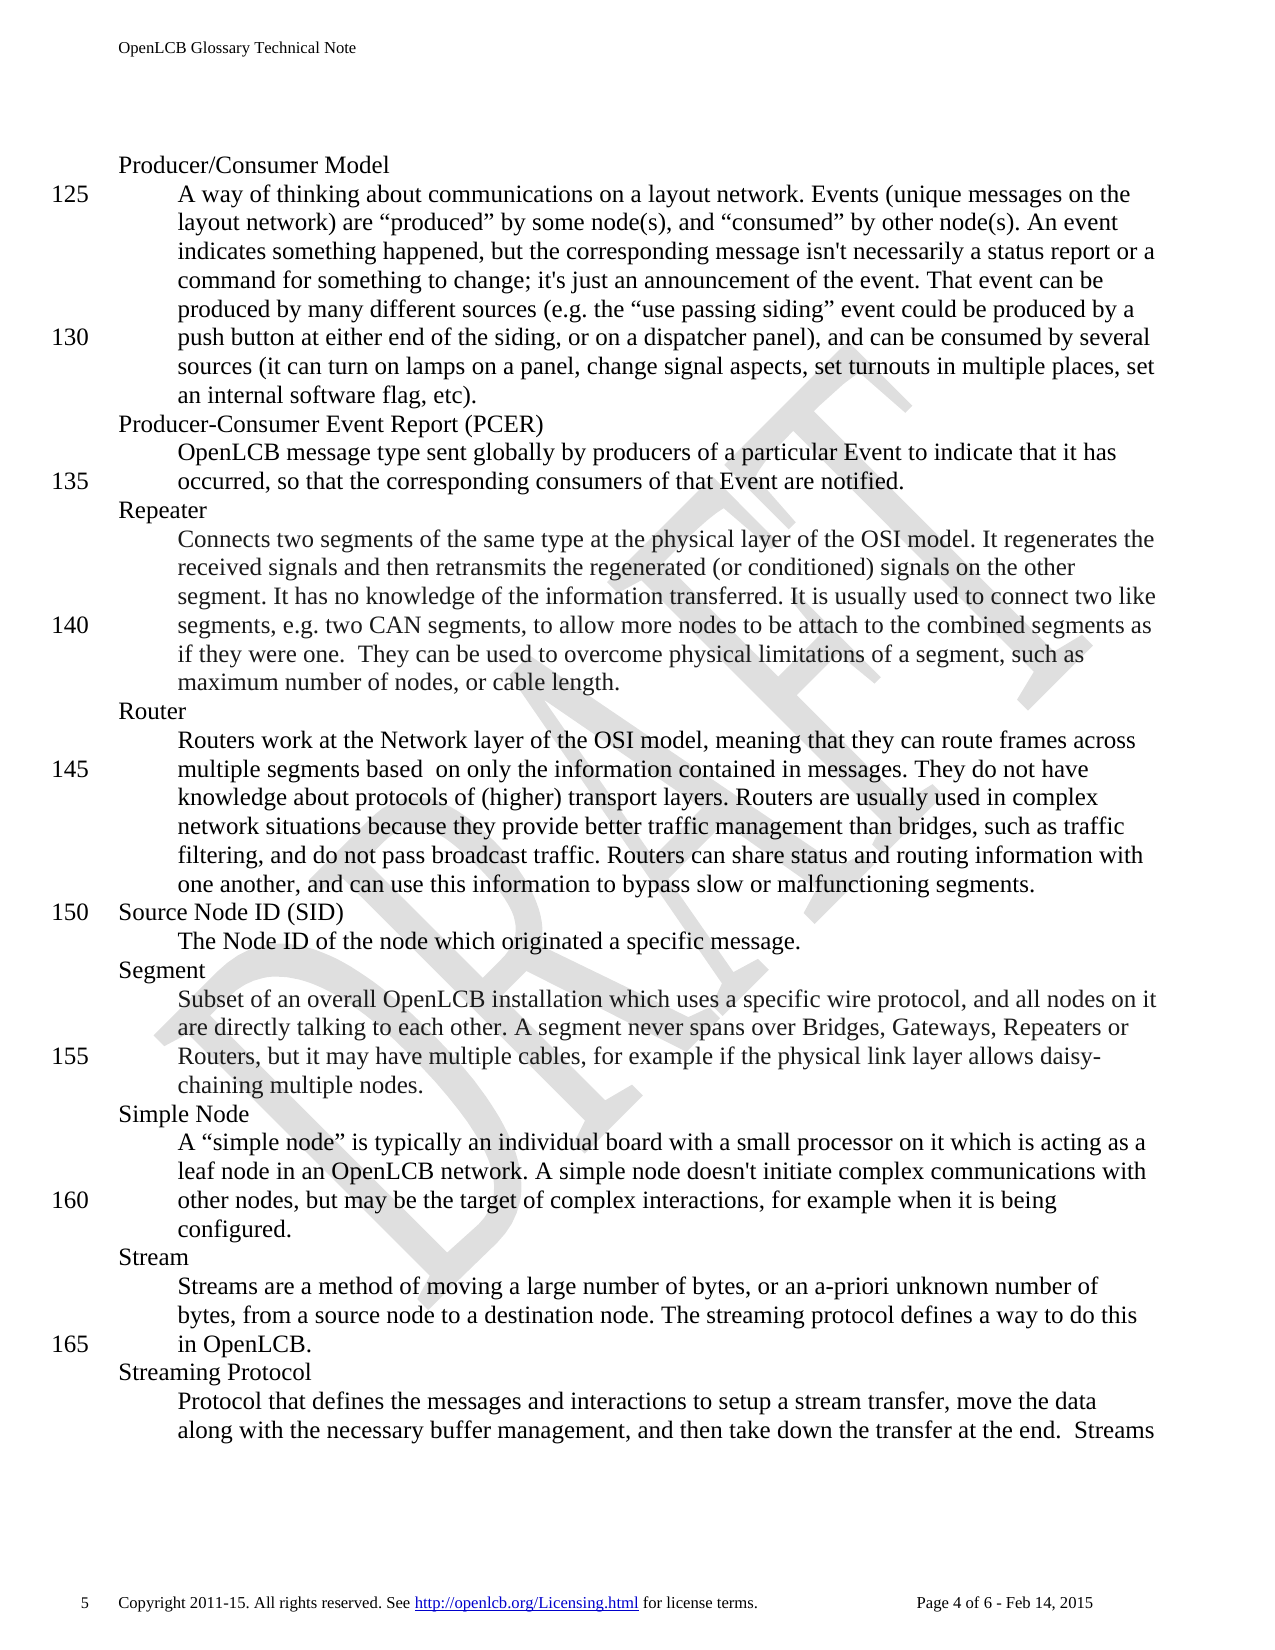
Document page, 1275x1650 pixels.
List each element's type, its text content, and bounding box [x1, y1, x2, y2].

subtitle Segment [118, 955, 237, 984]
subtitle [489, 1099, 584, 1127]
subtitle [438, 1242, 457, 1251]
subtitle [295, 1099, 470, 1127]
subtitle [563, 955, 721, 984]
subtitle [470, 1242, 1157, 1271]
list Routers work at the Network layer of the OSI model, meaning that they can route frames across multiple segments based on only the information contained in messages. They do not have knowledge about protocols of (higher) transport layers. Routers are usually used in complex network situations because they provide better traffic management than bridges, such as traffic filtering, and do not pass broadcast traffic. Routers can share status and routing information with one another, and can use this information to bypass slow or malfunctioning segments. [634, 725, 1157, 897]
subtitle [705, 509, 740, 524]
subtitle Repeater [118, 495, 693, 524]
subtitle [591, 696, 785, 725]
subtitle [547, 703, 579, 725]
list Protocol that defines the messages and interactions to setup a stream transfer, move the data along with the necessary buffer management, and then take down the transfer at the end. Streams [177, 1386, 1157, 1444]
subtitle [331, 955, 447, 984]
list Routers work at the Network layer of the OSI model, meaning that they can route frames across multiple segments based on only the information contained in messages. They do not have knowledge about protocols of (higher) transport layers. Routers are usually used in complex network situations because they provide better traffic management than bridges, such as traffic filtering, and do not pass broadcast traffic. Routers can share status and routing information with one another, and can use this information to bypass slow or malfunctioning segments. [177, 725, 650, 897]
subtitle [899, 495, 1157, 524]
list Routers work at the Network layer of the OSI model, meaning that they can route frames across multiple segments based on only the information contained in messages. They do not have knowledge about protocols of (higher) transport layers. Routers are usually used in complex network situations because they provide better traffic management than bridges, such as traffic filtering, and do not pass broadcast traffic. Routers can share status and routing information with one another, and can use this information to bypass slow or malfunctioning segments. [563, 725, 701, 856]
subtitle Router [118, 696, 543, 725]
subtitle Producer-Consumer Event Report (PCER) [118, 409, 779, 437]
list Streams are a method of moving a large number of bytes, or an a-priori unknown number of bytes, from a source node to a destination node. The streaming protocol defines a way to do this in OpenLCB. [177, 1271, 1157, 1357]
subtitle [403, 897, 515, 926]
subtitle Source Node ID (SID) [118, 897, 389, 926]
list Connects two segments of the same type at the physical layer of the OSI model. It regenerates the received signals and then retransmits the regenerated (or conditioned) signals on the other segment. It has no knowledge of the information transferred. It is usually used to connect two like segments, e.g. two CAN segments, to allow more nodes to be attach to the combined segments as if they were one. They can be used to overcome physical limitations of a segment, such as maximum number of nodes, or cable length. [928, 524, 1157, 696]
list Subset of an overall OpenLCB installation which uses a specific wire protocol, and all nodes on it are directly talking to each other. A segment never spans over Bridges, Gateways, Repeaters or Routers, but it may have multiple cables, for example if the physical link layer allows daisy-chaining multiple nodes. [211, 984, 449, 1099]
list A “simple node” is typically an individual board with a small processor on it which is acting as a leaf node in an OpenLCB network. A simple node doesn't initiate complex communications with other nodes, but may be the target of complex interactions, for example when it is being configured. [499, 1127, 1157, 1242]
subtitle Simple Node [118, 1099, 280, 1127]
list A “simple node” is typically an individual board with a small processor on it which is acting as a leaf node in an OpenLCB network. A simple node doesn't initiate complex communications with other nodes, but may be the target of complex interactions, for example when it is being configured. [177, 1127, 395, 1242]
list Connects two segments of the same type at the physical layer of the OSI model. It regenerates the received signals and then retransmits the regenerated (or conditioned) signals on the other segment. It has no knowledge of the information transferred. It is usually used to connect two like segments, e.g. two CAN segments, to allow more nodes to be attach to the combined segments as if they were one. They can be used to overcome physical limitations of a segment, such as maximum number of nodes, or cable length. [665, 524, 1033, 696]
subtitle [515, 972, 550, 984]
list Subset of an overall OpenLCB installation which uses a specific wire protocol, and all nodes on it are directly talking to each other. A segment never spans over Bridges, Gateways, Repeaters or Routers, but it may have multiple cables, for example if the physical link layer allows daisy-chaining multiple nodes. [503, 984, 1157, 1099]
list Streaming Protocol [118, 1357, 1157, 1386]
list OpenLCB message type sent globally by producers of a particular Event to indicate that it has occurred, so that the corresponding consumers of that Event are notified. [757, 437, 856, 495]
list A “simple node” is typically an individual board with a small processor on it which is acting as a leaf node in an OpenLCB network. A simple node doesn't initiate complex communications with other nodes, but may be the target of complex interactions, for example when it is being configured. [323, 1127, 494, 1242]
list OpenLCB message type sent globally by producers of a particular Event to indicate that it has occurred, so that the corresponding consumers of that Event are notified. [177, 437, 751, 495]
subtitle [249, 977, 310, 984]
subtitle [799, 696, 1157, 725]
list The Node ID of the node which originated a specific message. [432, 926, 515, 955]
subtitle Producer/Consumer Model [118, 150, 1157, 179]
list Subset of an overall OpenLCB installation which uses a specific wire protocol, and all nodes on it are directly talking to each other. A segment never spans over Bridges, Gateways, Repeaters or Routers, but it may have multiple cables, for example if the physical link layer allows daisy-chaining multiple nodes. [378, 984, 562, 1099]
subtitle [773, 495, 885, 524]
subtitle [535, 897, 681, 926]
list OpenLCB message type sent globally by producers of a particular Event to indicate that it has occurred, so that the corresponding consumers of that Event are notified. [841, 437, 1157, 495]
subtitle [461, 955, 504, 977]
subtitle [733, 495, 782, 524]
list The Node ID of the node which originated a specific message. [703, 926, 1157, 955]
list A way of thinking about communications on a layout network. Events (unique messages on the layout network) are “produced” by some node(s), and “consumed” by other node(s). An event indicates something happened, but the corresponding message isn't necessarily a status report or a command for something to change; it's just an announcement of the event. That event can be produced by many different sources (e.g. the “use passing siding” event could be produced by a push button at either end of the siding, or on a dispatcher panel), and can be consumed by several sources (it can turn on lamps on a panel, change signal aspects, set turnouts in multiple places, set an internal software flag, etc). [177, 179, 1157, 409]
subtitle [682, 897, 1157, 926]
list The Node ID of the node which originated a specific message. [177, 926, 418, 955]
list Connects two segments of the same type at the physical layer of the OSI model. It regenerates the received signals and then retransmits the regenerated (or conditioned) signals on the other segment. It has no knowledge of the information transferred. It is usually used to connect two like segments, e.g. two CAN segments, to allow more nodes to be attach to the combined segments as if they were one. They can be used to overcome physical limitations of a segment, such as maximum number of nodes, or cable length. [177, 524, 756, 696]
list The Node ID of the node which originated a specific message. [543, 926, 701, 955]
subtitle [815, 409, 1157, 437]
subtitle Stream [118, 1242, 424, 1271]
subtitle [723, 955, 1157, 984]
subtitle [613, 1099, 1157, 1127]
